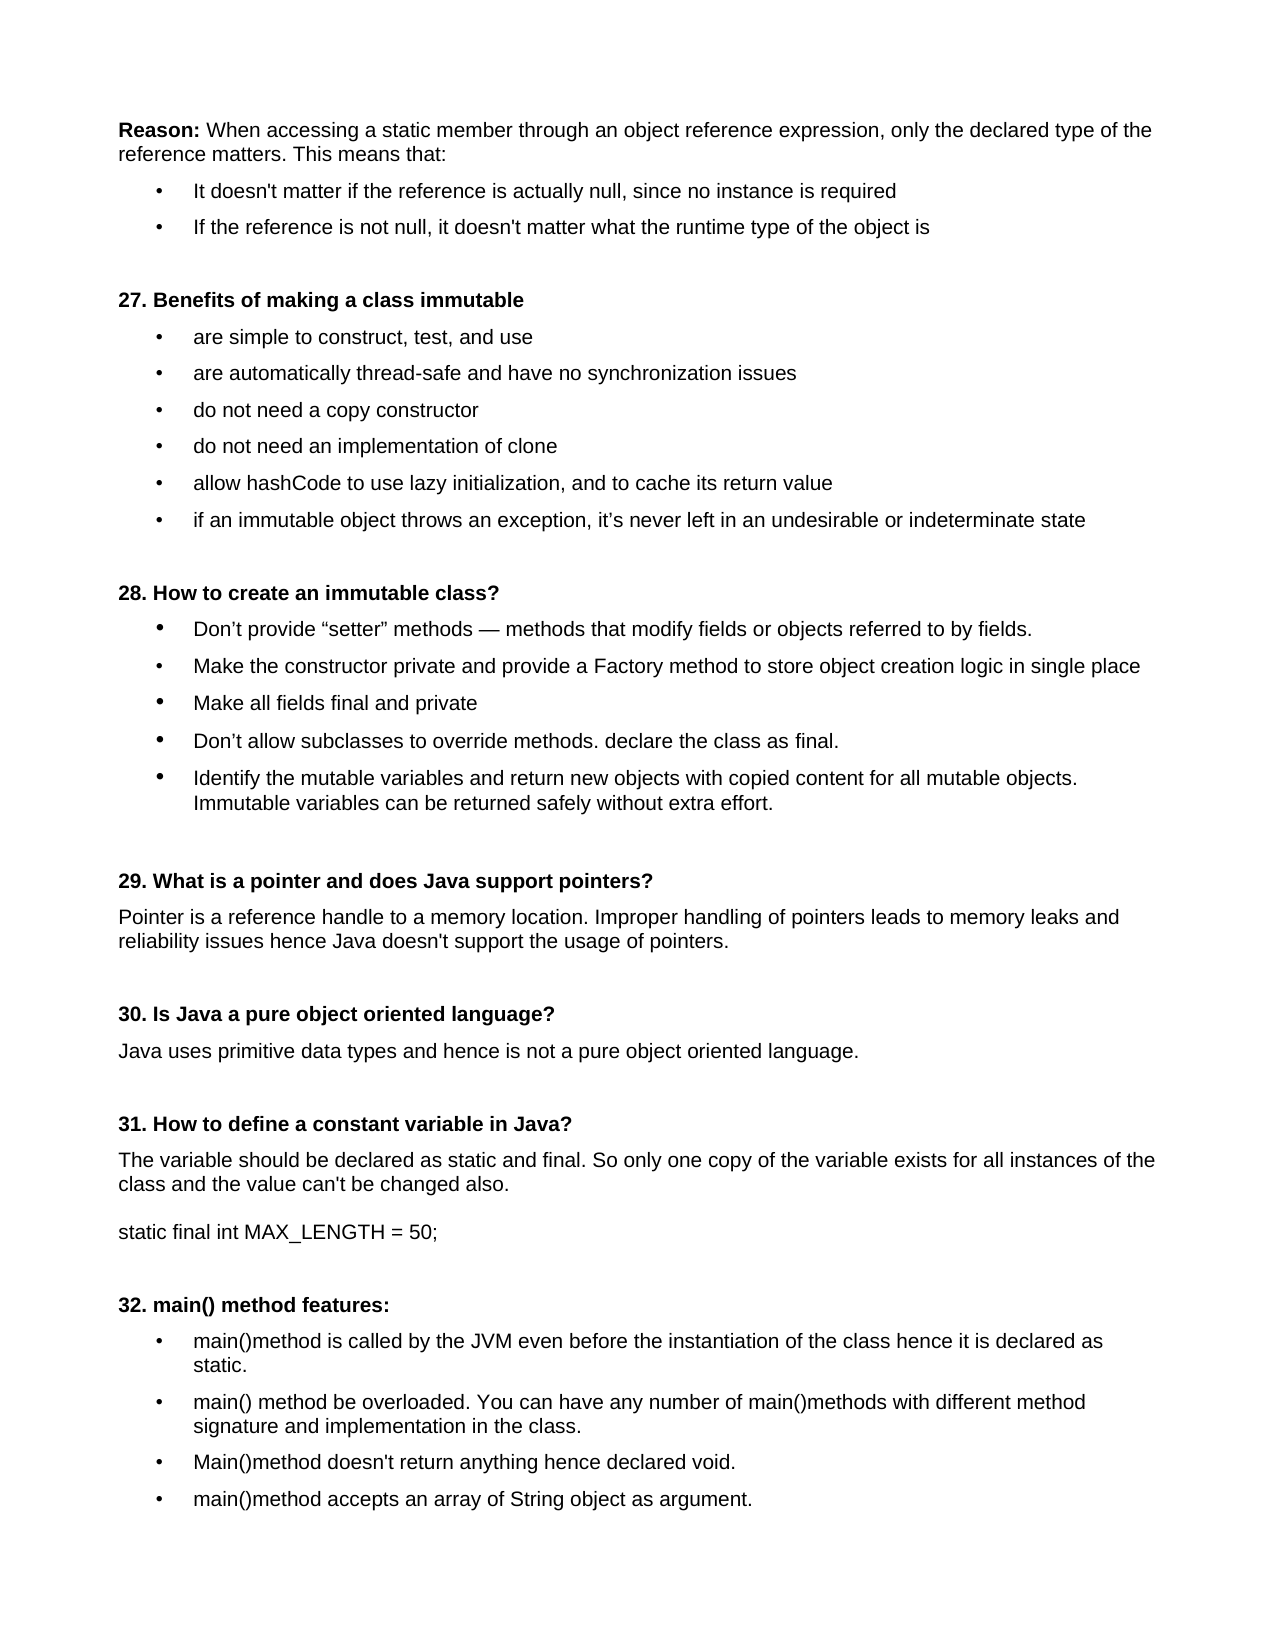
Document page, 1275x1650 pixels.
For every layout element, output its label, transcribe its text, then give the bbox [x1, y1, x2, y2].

list Make all fields final and private [156, 691, 1157, 716]
list Make the constructor private and provide a Factory method to store object creation logic in single place [156, 654, 1157, 678]
text 32. main() method features: [118, 1293, 1157, 1317]
list main()method accepts an array of String object as argument. [156, 1487, 1157, 1511]
text The variable should be declared as static and final. So only one copy of the variable exists for all instances of the class and the value can't be changed also. static final int MAX_LENGTH = 50; [118, 1148, 1157, 1244]
text 30. Is Java a pure object oriented language? [118, 1002, 1157, 1026]
text Reason: When accessing a static member through an object reference expression, only the declared type of the reference matters. This means that: [118, 118, 1157, 166]
text 29. What is a pointer and does Java support pointers? [118, 869, 1157, 893]
text Pointer is a reference handle to a memory location. Improper handling of pointers leads to memory leaks and reliability issues hence Java doesn't support the usage of pointers. [118, 905, 1157, 953]
text 27. Benefits of making a class immutable [118, 288, 1157, 312]
list It doesn't matter if the reference is actually null, since no instance is required [156, 178, 1157, 203]
text 31. How to define a constant variable in Java? [118, 1111, 1157, 1135]
list are simple to construct, test, and use [156, 324, 1157, 349]
text 28. How to create an immutable class? [118, 580, 1157, 604]
list main() method be overloaded. You can have any number of main()methods with different method signature and implementation in the class. [156, 1389, 1157, 1438]
list are automatically thread-safe and have no synchronization issues [156, 361, 1157, 385]
list Main()method doesn't return anything hence declared void. [156, 1450, 1157, 1474]
list allow hashCode to use lazy initialization, and to cache its return value [156, 471, 1157, 495]
list Don’t provide “setter” methods — methods that modify fields or objects referred to by fields. [156, 617, 1157, 642]
text Java uses primitive data types and hence is not a pure object oriented language. [118, 1038, 1157, 1062]
list do not need an implementation of clone [156, 434, 1157, 458]
list main()method is called by the JVM even before the instantiation of the class hence it is declared as static. [156, 1329, 1157, 1377]
list do not need a copy constructor [156, 398, 1157, 422]
list Don’t allow subclasses to override methods. declare the class as final. [156, 728, 1157, 753]
list if an immutable object throws an exception, it’s never left in an undesirable or indeterminate state [156, 507, 1157, 531]
list Identify the mutable variables and return new objects with copied content for all mutable objects. Immutable variables can be returned safely without extra effort. [156, 766, 1157, 815]
list If the reference is not null, it doesn't matter what the runtime type of the object is [156, 215, 1157, 239]
